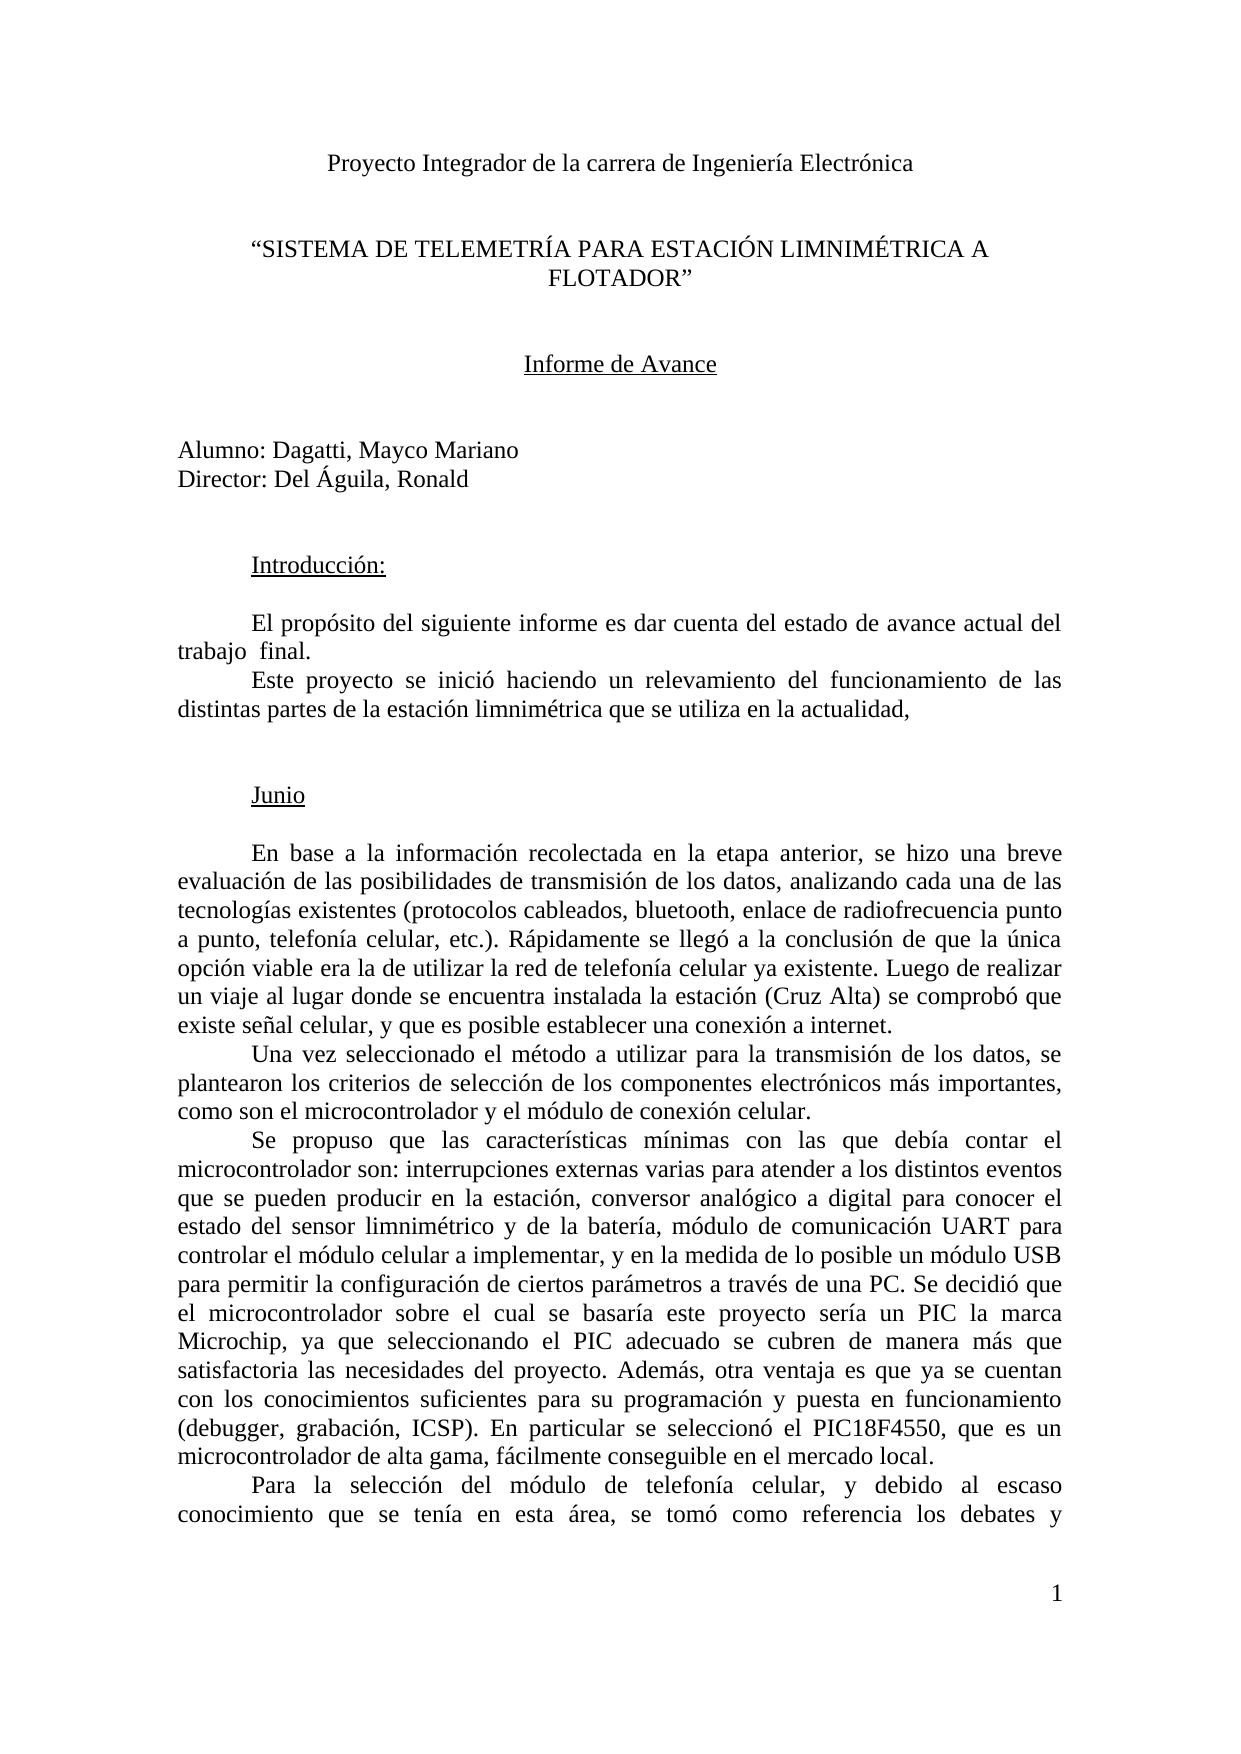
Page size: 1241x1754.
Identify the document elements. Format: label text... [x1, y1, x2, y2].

text Director: Del Águila, Ronald [177, 464, 1063, 493]
text Se propuso que las características mínimas con las que debía contar el microcontrolador son: interrupciones externas varias para atender a los distintos eventos que se pueden producir en la estación, conversor analógico a digital para conocer el estado del sensor limnimétrico y de la batería, módulo de comunicación UART para controlar el módulo celular a implementar, y en la medida de lo posible un módulo USB para permitir la configuración de ciertos parámetros a través de una PC. Se decidió que el microcontrolador sobre el cual se basaría este proyecto sería un PIC la marca Microchip, ya que seleccionando el PIC adecuado se cubren de manera más que satisfactoria las necesidades del proyecto. Además, otra ventaja es que ya se cuentan con los conocimientos suficientes para su programación y puesta en funcionamiento (debugger, grabación, ICSP). En particular se seleccionó el PIC18F4550, que es un microcontrolador de alta gama, fácilmente conseguible en el mercado local. [177, 1125, 1063, 1470]
text Informe de Avance [177, 349, 1063, 378]
text Una vez seleccionado el método a utilizar para la transmisión de los datos, se plantearon los criterios de selección de los componentes electrónicos más importantes, como son el microcontrolador y el módulo de conexión celular. [177, 1039, 1063, 1125]
text En base a la información recolectada en la etapa anterior, se hizo una breve evaluación de las posibilidades de transmisión de los datos, analizando cada una de las tecnologías existentes (protocolos cableados, bluetooth, enlace de radiofrecuencia punto a punto, telefonía celular, etc.). Rápidamente se llegó a la conclusión de que la única opción viable era la de utilizar la red de telefonía celular ya existente. Luego de realizar un viaje al lugar donde se encuentra instalada la estación (Cruz Alta) se comprobó que existe señal celular, y que es posible establecer una conexión a internet. [177, 838, 1063, 1039]
text El propósito del siguiente informe es dar cuenta del estado de avance actual del trabajo final. [177, 608, 1063, 665]
text Introducción: [177, 550, 1063, 579]
text Proyecto Integrador de la carrera de Ingeniería Electrónica [177, 148, 1063, 176]
text Para la selección del módulo de telefonía celular, y debido al escaso conocimiento que se tenía en esta área, se tomó como referencia los debates y [177, 1470, 1063, 1528]
text Este proyecto se inició haciendo un relevamiento del funcionamiento de las distintas partes de la estación limnimétrica que se utiliza en la actualidad, [177, 665, 1063, 723]
text Junio [177, 780, 1063, 809]
text Alumno: Dagatti, Mayco Mariano [177, 435, 1063, 464]
text “SISTEMA DE TELEMETRÍA PARA ESTACIÓN LIMNIMÉTRICA A FLOTADOR” [177, 234, 1063, 291]
